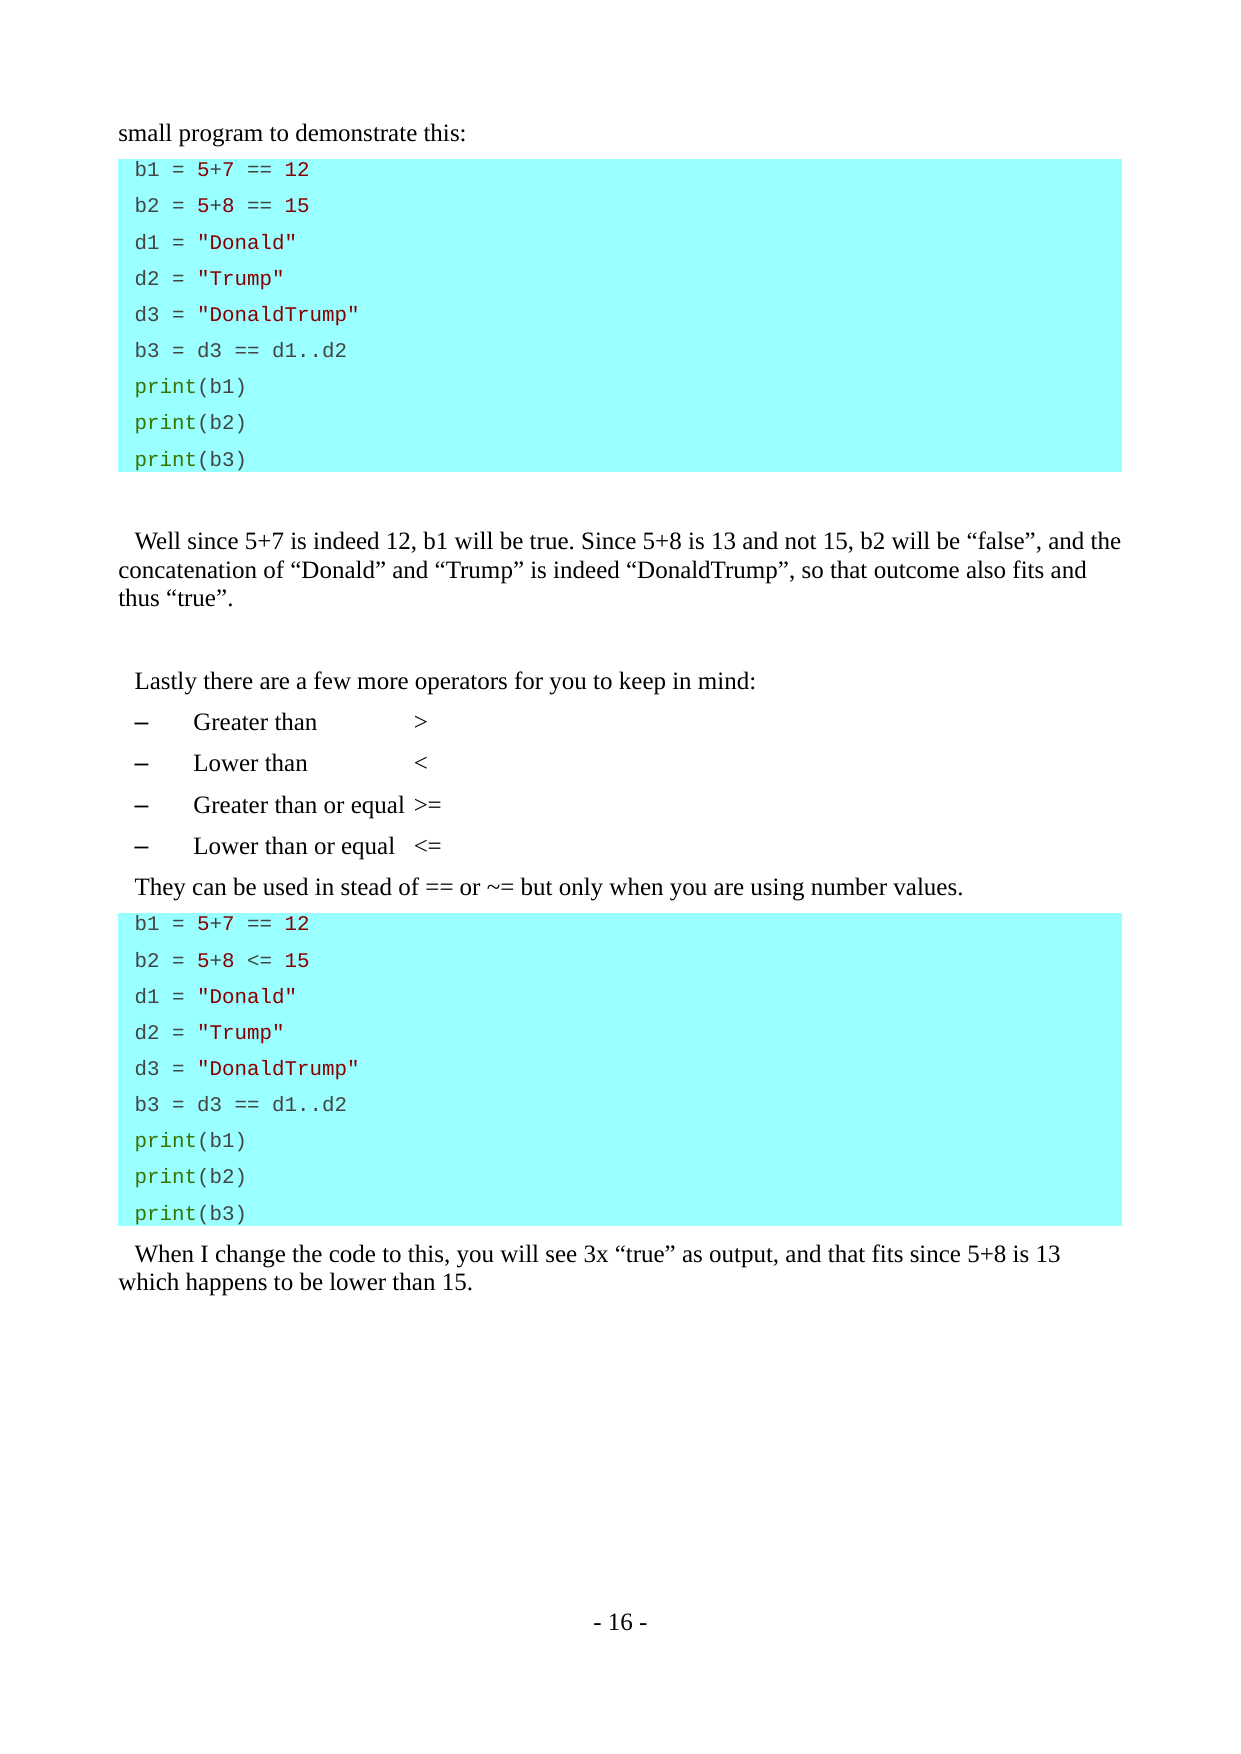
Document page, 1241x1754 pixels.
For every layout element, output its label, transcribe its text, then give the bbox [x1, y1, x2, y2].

text d2 = "Trump" [118, 1022, 1122, 1046]
text b3 = d3 == d1..d2 [118, 1094, 1122, 1118]
text d3 = "DonaldTrump" [118, 1058, 1122, 1082]
list Greater than or equal >= [118, 790, 1122, 818]
text print(b2) [118, 412, 1122, 436]
text d3 = "DonaldTrump" [118, 304, 1122, 328]
list Lower than < [118, 748, 1122, 777]
text print(b1) [118, 1130, 1122, 1154]
text print(b1) [118, 376, 1122, 400]
text print(b3) [118, 1203, 1122, 1226]
list Greater than > [118, 707, 1122, 736]
text b2 = 5+8 <= 15 [118, 949, 1122, 973]
text They can be used in stead of == or ~= but only when you are using number values. [118, 872, 1122, 901]
text b2 = 5+8 == 15 [118, 196, 1122, 219]
list Lower than or equal <= [118, 831, 1122, 860]
text When I change the code to this, you will see 3x “true” as output, and that fits since 5+8 is 13 which happens to be lower than 15. [118, 1239, 1122, 1296]
text Well since 5+7 is indeed 12, b1 will be true. Since 5+8 is 13 and not 15, b2 will be “false”, and the concatenation of “Donald” and “Trump” is indeed “DonaldTrump”, so that outcome also fits and thus “true”. [118, 526, 1122, 612]
text d2 = "Trump" [118, 268, 1122, 291]
text print(b3) [118, 448, 1122, 472]
text d1 = "Donald" [118, 986, 1122, 1009]
text b1 = 5+7 == 12 [118, 159, 1122, 183]
text print(b2) [118, 1166, 1122, 1190]
text b3 = d3 == d1..d2 [118, 340, 1122, 364]
text small program to demonstrate this: [118, 118, 1122, 147]
text d1 = "Donald" [118, 232, 1122, 255]
text Lastly there are a few more operators for you to keep in mind: [118, 666, 1122, 695]
text b1 = 5+7 == 12 [118, 913, 1122, 937]
